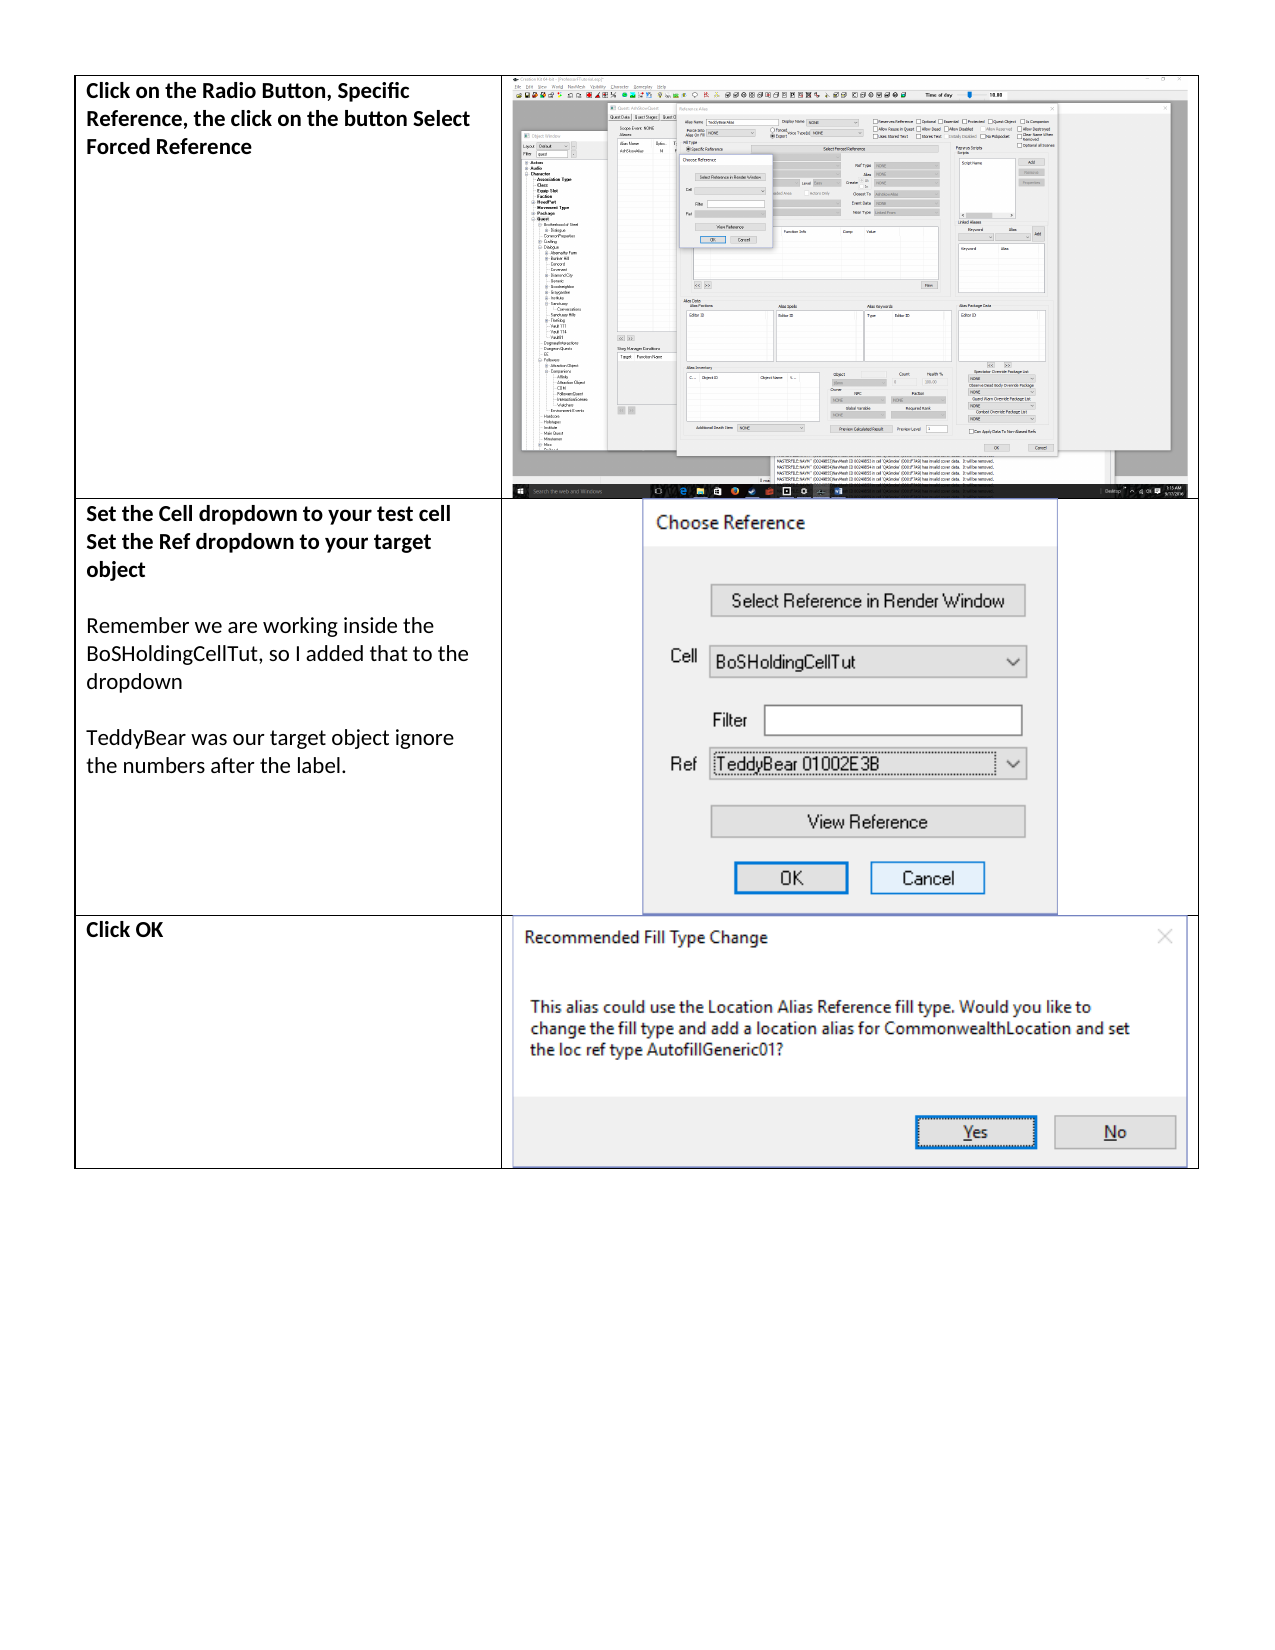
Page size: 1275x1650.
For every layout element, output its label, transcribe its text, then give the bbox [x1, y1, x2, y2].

table_cell [1188, 76, 1198, 498]
table_cell Click on the Radio Button, Specific Reference, the click on the button Select Forced Reference [76, 76, 501, 498]
table_cell [502, 916, 512, 1168]
table_cell [1058, 499, 1198, 914]
table_cell Click OK [76, 916, 501, 1168]
table_cell [502, 76, 512, 498]
table_cell [1188, 916, 1198, 1168]
table_cell [502, 499, 642, 914]
table_cell Set the Cell dropdown to your test cell Set the Ref dropdown to your target object Remember we are working inside the BoSHoldingCellTut, so I added that to the dropdown TeddyBear was our target object ignore the numbers after the label. [76, 499, 501, 914]
